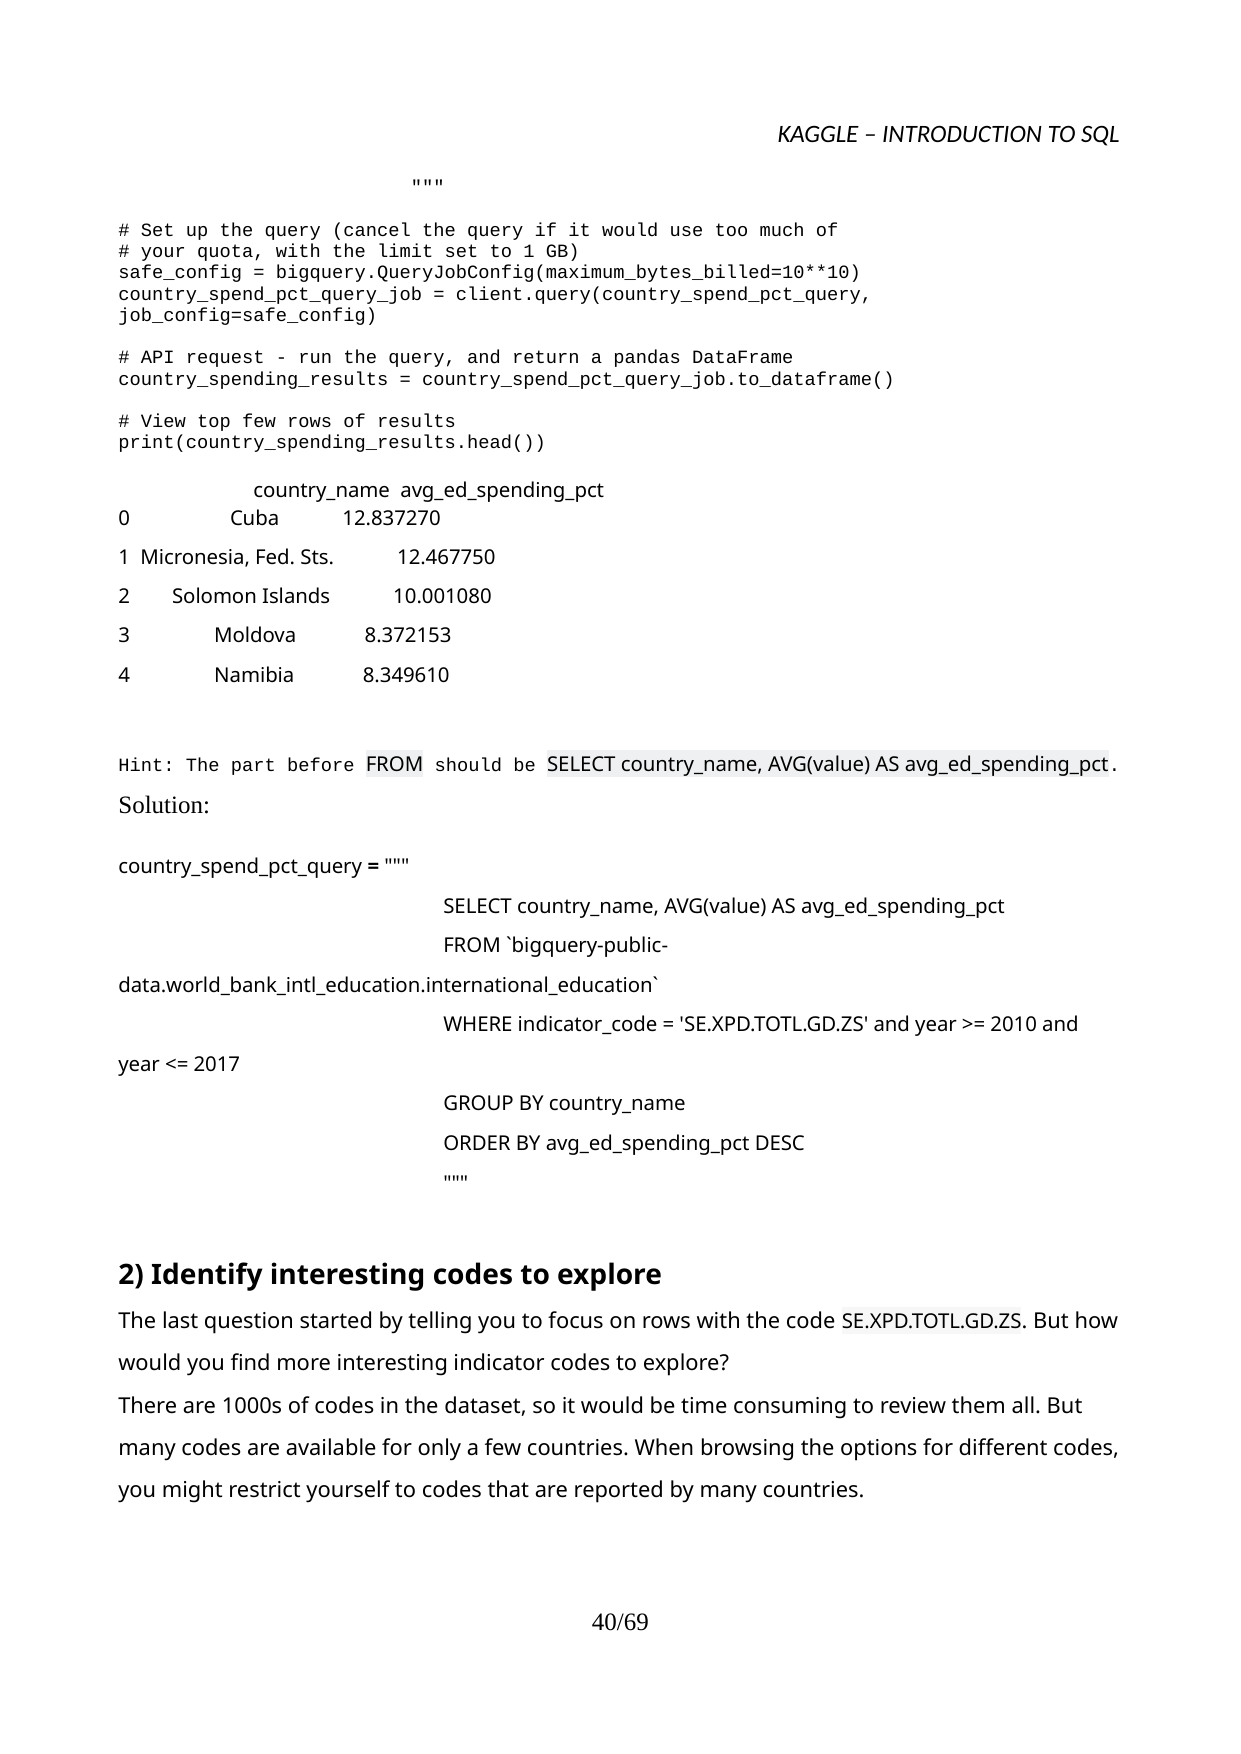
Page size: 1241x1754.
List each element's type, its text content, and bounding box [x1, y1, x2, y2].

text 0 Cuba 12.837270 [118, 503, 1122, 531]
text safe_config = bigquery.QueryJobConfig(maximum_bytes_billed=10**10) [118, 263, 1122, 284]
text # View top few rows of results [118, 412, 1122, 433]
text # your quota, with the limit set to 1 GB) [118, 242, 1122, 263]
text FROM `bigquery-public-data.world_bank_intl_education.international_education` [118, 931, 1122, 998]
text """ [118, 1168, 1122, 1196]
text country_spending_results = country_spend_pct_query_job.to_dataframe() [118, 369, 1122, 391]
text 1 Micronesia, Fed. Sts. 12.467750 [118, 543, 1122, 570]
text # Set up the query (cancel the query if it would use too much of [118, 221, 1122, 242]
text """ [118, 178, 1122, 199]
text SELECT country_name, AVG(value) AS avg_ed_spending_pct [118, 891, 1122, 919]
text Solution: [118, 790, 1122, 819]
subtitle 2) Identify interesting codes to explore [118, 1254, 1122, 1292]
text country_spend_pct_query_job = client.query(country_spend_pct_query, job_config=safe_config) [118, 284, 1122, 327]
text 4 Namibia 8.349610 [118, 660, 1122, 688]
text 2 Solomon Islands 10.001080 [118, 582, 1122, 609]
text 3 Moldova 8.372153 [118, 621, 1122, 649]
text print(country_spending_results.head()) [118, 433, 1122, 454]
text ORDER BY avg_ed_spending_pct DESC [118, 1128, 1122, 1157]
text Hint: The part before FROM should be SELECT country_name, AVG(value) AS avg_ed_spending_pct. [118, 750, 1122, 777]
text There are 1000s of codes in the dataset, so it would be time consuming to review them all. But many codes are available for only a few countries. When browsing the options for different codes, you might restrict yourself to codes that are reported by many countries. [118, 1389, 1122, 1504]
text The last question started by telling you to focus on rows with the code SE.XPD.TOTL.GD.ZS. But how would you find more interesting indicator codes to explore? [118, 1305, 1122, 1377]
text country_spend_pct_query = """ [118, 852, 1122, 880]
text # API request - run the query, and return a pandas DataFrame [118, 348, 1122, 369]
text WHERE indicator_code = 'SE.XPD.TOTL.GD.ZS' and year >= 2010 and year <= 2017 [118, 1010, 1122, 1077]
text country_name avg_ed_spending_pct [118, 476, 1122, 503]
text GROUP BY country_name [118, 1089, 1122, 1117]
